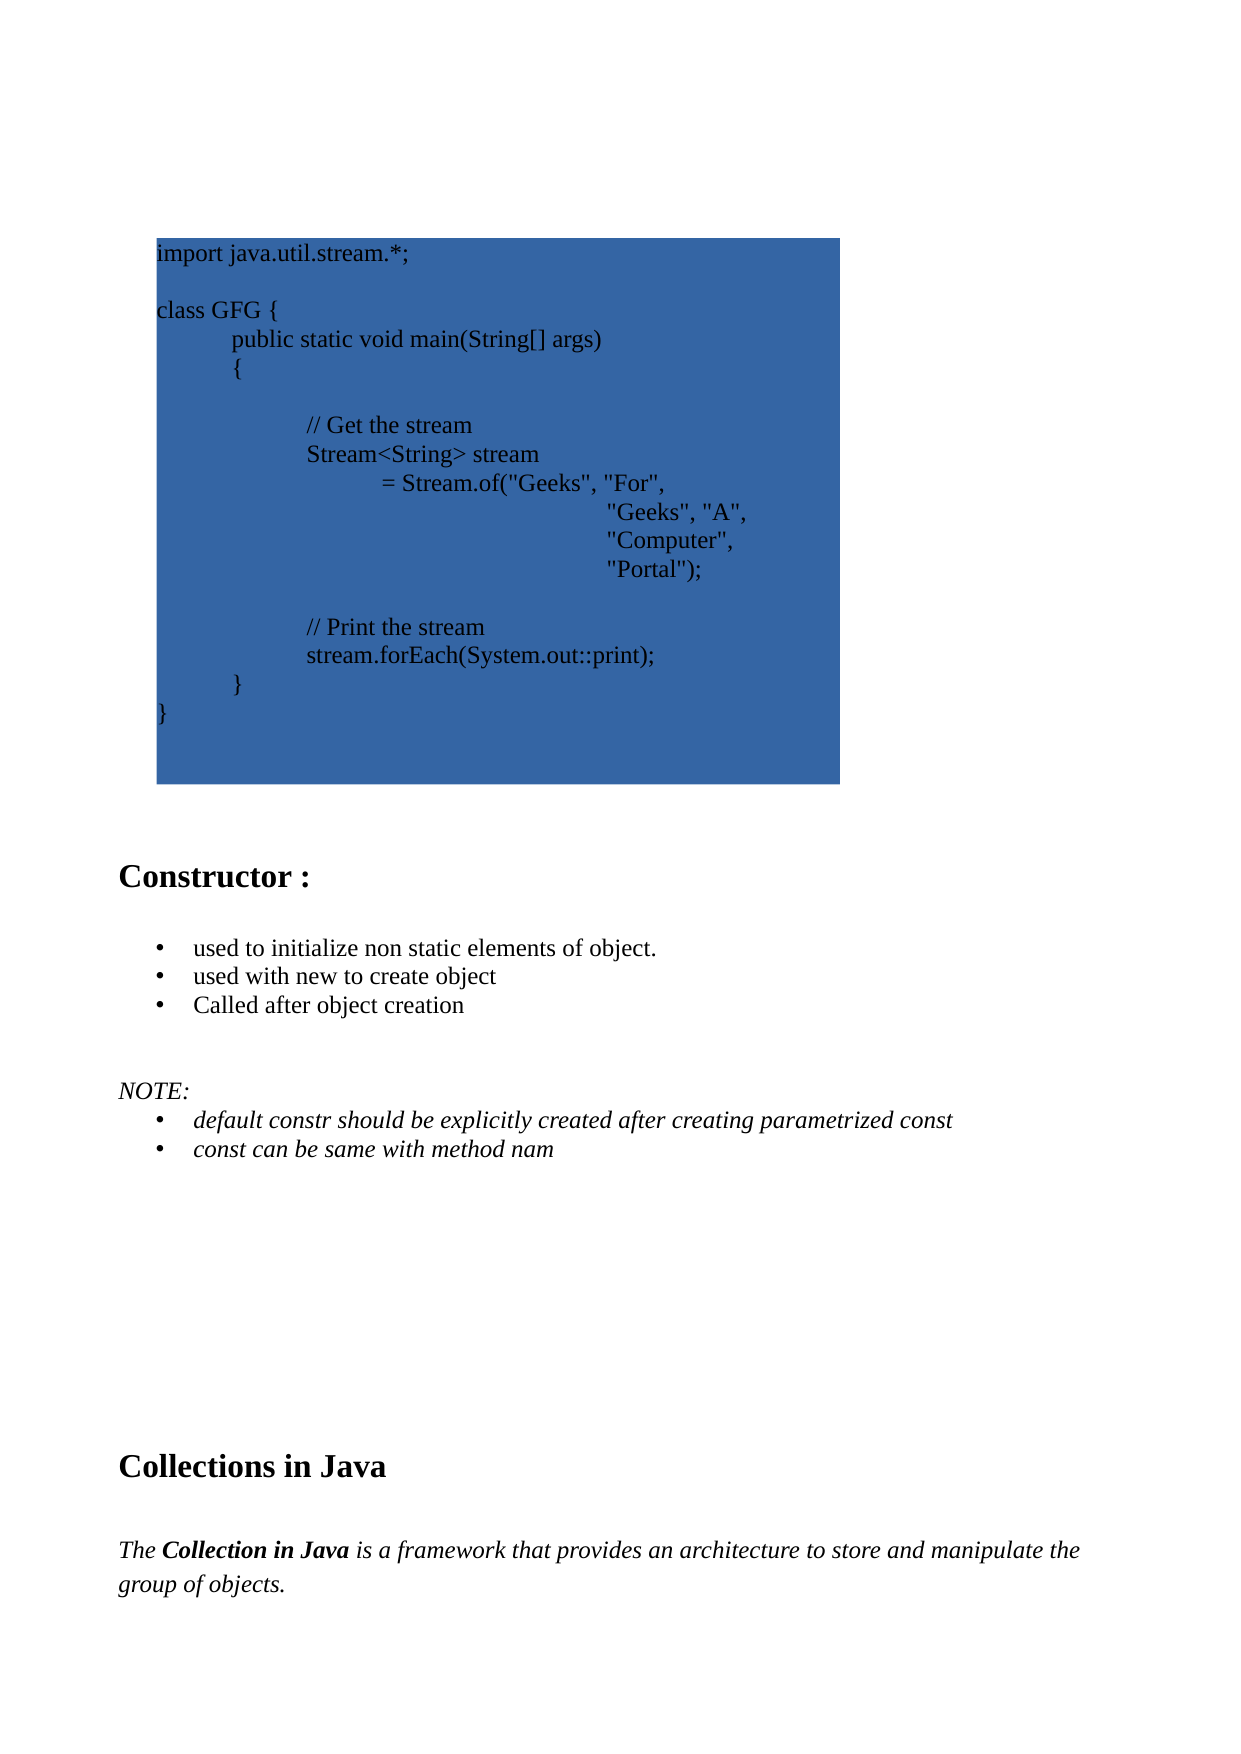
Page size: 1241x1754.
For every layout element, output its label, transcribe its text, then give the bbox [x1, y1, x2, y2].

list Called after object creation [156, 990, 1122, 1019]
text NOTE: [118, 1076, 1122, 1105]
text The Collection in Java is a framework that provides an architecture to store and manipulate the group of objects. [118, 1536, 1122, 1597]
list const can be same with method nam [156, 1134, 1122, 1163]
list used with new to create object [156, 961, 1122, 990]
subtitle Collections in Java [118, 1446, 1122, 1485]
text Constructor : [118, 856, 1122, 894]
list used to initialize non static elements of object. [156, 933, 1122, 961]
list default constr should be explicitly created after creating parametrized const [156, 1105, 1122, 1134]
